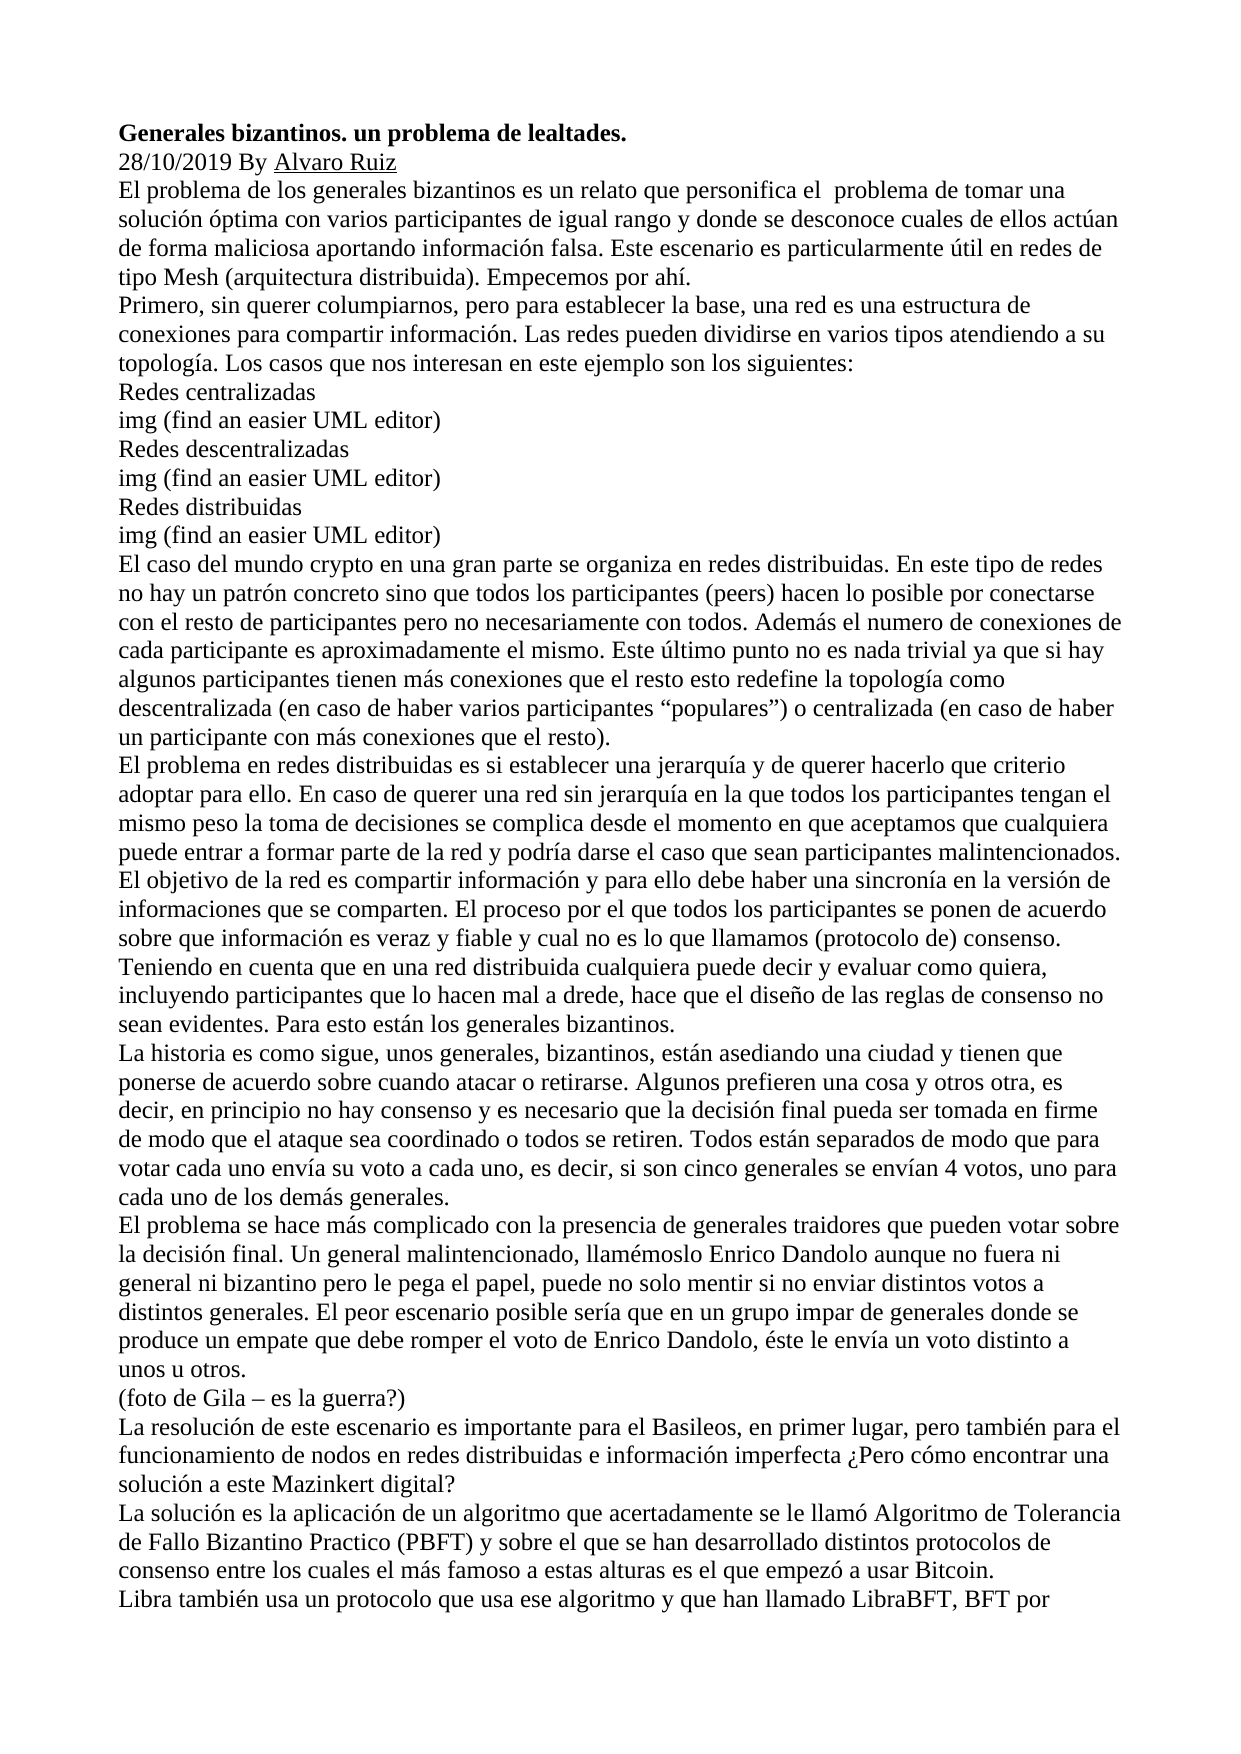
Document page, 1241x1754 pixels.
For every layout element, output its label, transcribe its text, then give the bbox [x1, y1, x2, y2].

text El problema de los generales bizantinos es un relato que personifica el problema de tomar una solución óptima con varios participantes de igual rango y donde se desconoce cuales de ellos actúan de forma maliciosa aportando información falsa. Este escenario es particularmente útil en redes de tipo Mesh (arquitectura distribuida). Empecemos por ahí. [118, 176, 1122, 291]
text La resolución de este escenario es importante para el Basileos, en primer lugar, pero también para el funcionamiento de nodos en redes distribuidas e información imperfecta ¿Pero cómo encontrar una solución a este Mazinkert digital? La solución es la aplicación de un algoritmo que acertadamente se le llamó Algoritmo de Tolerancia de Fallo Bizantino Practico (PBFT) y sobre el que se han desarrollado distintos protocolos de consenso entre los cuales el más famoso a estas alturas es el que empezó a usar Bitcoin. Libra también usa un protocolo que usa ese algoritmo y que han llamado LibraBFT, BFT por [118, 1412, 1122, 1613]
text Redes centralizadas [118, 377, 1122, 406]
text El problema en redes distribuidas es si establecer una jerarquía y de querer hacerlo que criterio adoptar para ello. En caso de querer una red sin jerarquía en la que todos los participantes tengan el mismo peso la toma de decisiones se complica desde el momento en que aceptamos que cualquiera puede entrar a formar parte de la red y podría darse el caso que sean participantes malintencionados. El objetivo de la red es compartir información y para ello debe haber una sincronía en la versión de informaciones que se comparten. El proceso por el que todos los participantes se ponen de acuerdo sobre que información es veraz y fiable y cual no es lo que llamamos (protocolo de) consenso. Teniendo en cuenta que en una red distribuida cualquiera puede decir y evaluar como quiera, incluyendo participantes que lo hacen mal a drede, hace que el diseño de las reglas de consenso no sean evidentes. Para esto están los generales bizantinos. [118, 751, 1122, 1038]
text img (find an easier UML editor) [118, 406, 1122, 434]
text Redes distribuidas [118, 492, 1122, 521]
text Generales bizantinos. un problema de lealtades. [118, 118, 1122, 147]
text img (find an easier UML editor) [118, 463, 1122, 492]
text (foto de Gila – es la guerra?) [118, 1383, 1122, 1412]
text La historia es como sigue, unos generales, bizantinos, están asediando una ciudad y tienen que ponerse de acuerdo sobre cuando atacar o retirarse. Algunos prefieren una cosa y otros otra, es decir, en principio no hay consenso y es necesario que la decisión final pueda ser tomada en firme de modo que el ataque sea coordinado o todos se retiren. Todos están separados de modo que para votar cada uno envía su voto a cada uno, es decir, si son cinco generales se envían 4 votos, uno para cada uno de los demás generales. El problema se hace más complicado con la presencia de generales traidores que pueden votar sobre la decisión final. Un general malintencionado, llamémoslo Enrico Dandolo aunque no fuera ni general ni bizantino pero le pega el papel, puede no solo mentir si no enviar distintos votos a distintos generales. El peor escenario posible sería que en un grupo impar de generales donde se produce un empate que debe romper el voto de Enrico Dandolo, éste le envía un voto distinto a unos u otros. [118, 1038, 1122, 1383]
text El caso del mundo crypto en una gran parte se organiza en redes distribuidas. En este tipo de redes no hay un patrón concreto sino que todos los participantes (peers) hacen lo posible por conectarse con el resto de participantes pero no necesariamente con todos. Además el numero de conexiones de cada participante es aproximadamente el mismo. Este último punto no es nada trivial ya que si hay algunos participantes tienen más conexiones que el resto esto redefine la topología como descentralizada (en caso de haber varios participantes “populares”) o centralizada (en caso de haber un participante con más conexiones que el resto). [118, 549, 1122, 751]
text img (find an easier UML editor) [118, 521, 1122, 549]
text Redes descentralizadas [118, 434, 1122, 463]
text Primero, sin querer columpiarnos, pero para establecer la base, una red es una estructura de conexiones para compartir información. Las redes pueden dividirse en varios tipos atendiendo a su topología. Los casos que nos interesan en este ejemplo son los siguientes: [118, 291, 1122, 377]
text 28/10/2019 By Alvaro Ruiz [118, 147, 1122, 176]
